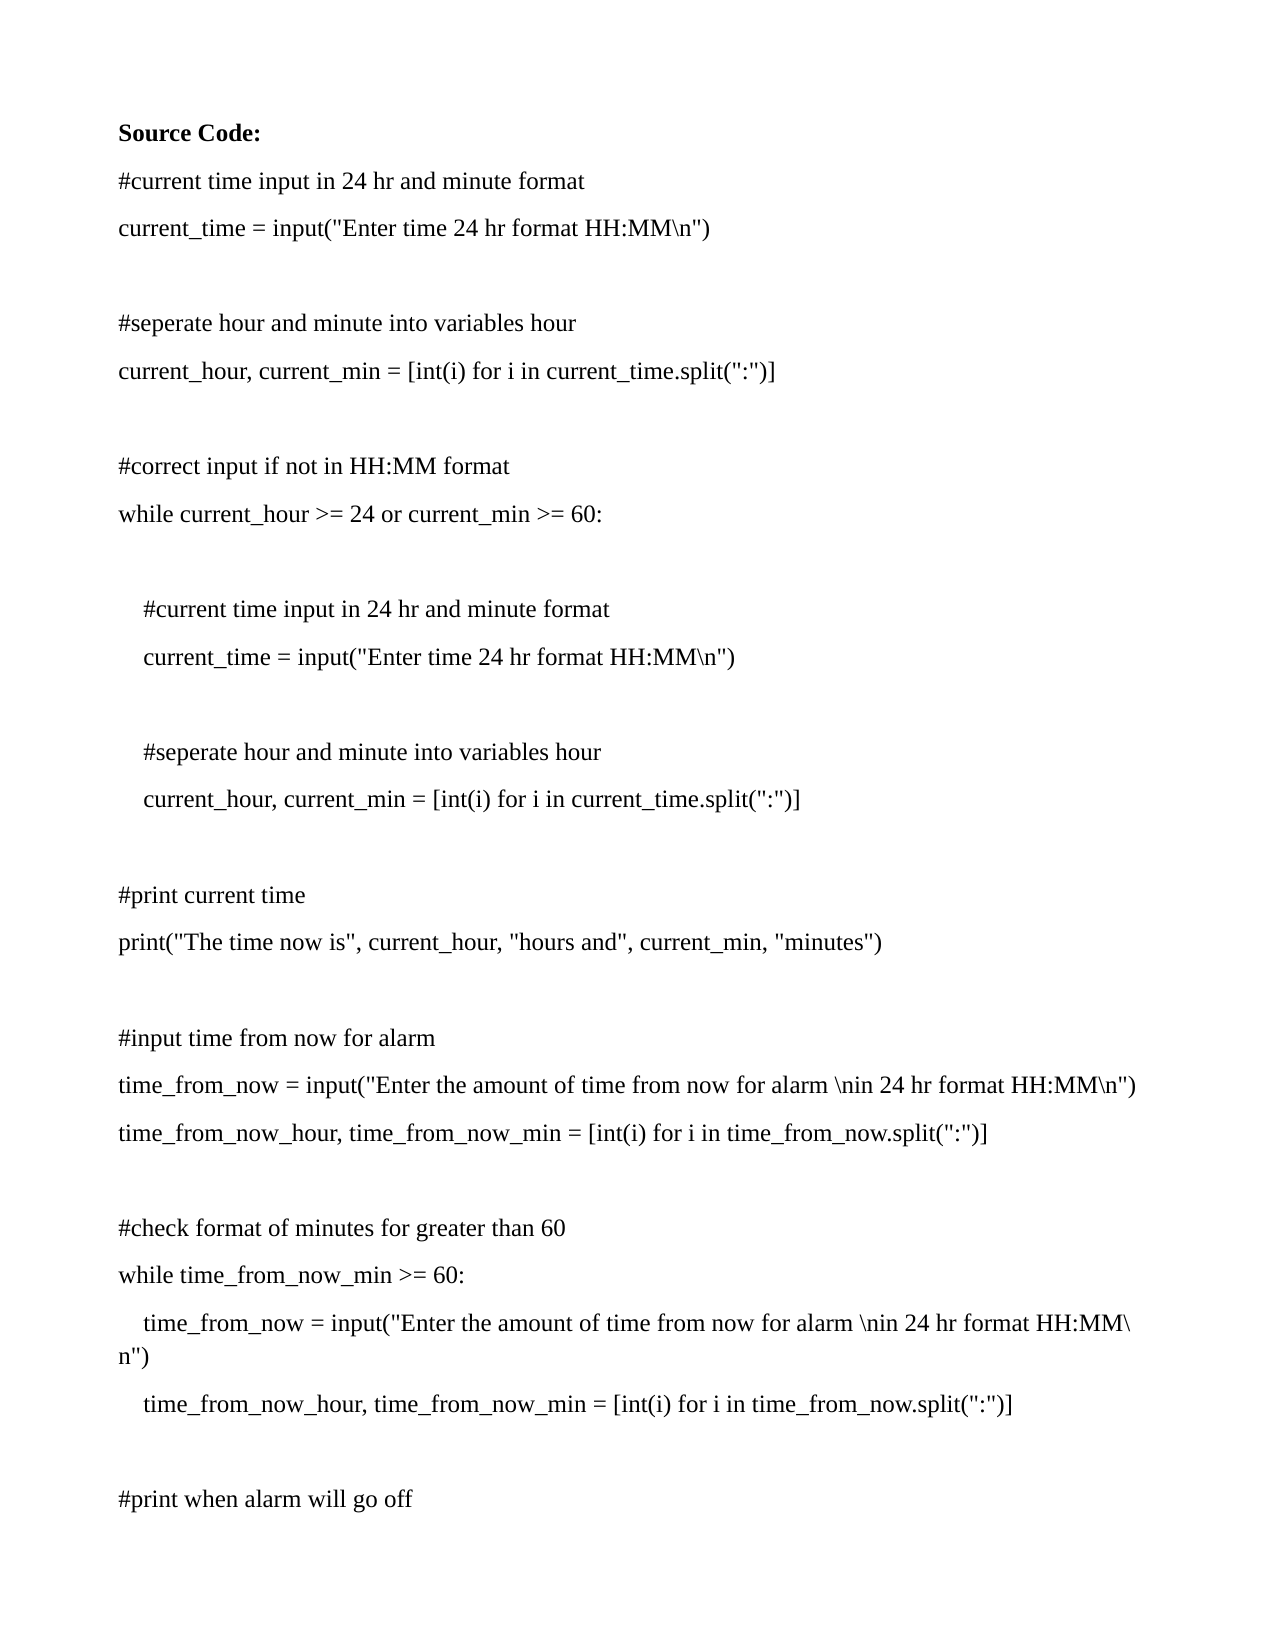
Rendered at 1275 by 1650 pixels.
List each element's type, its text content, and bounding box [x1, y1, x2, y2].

text while time_from_now_min >= 60: [118, 1261, 1157, 1289]
text #seperate hour and minute into variables hour [118, 308, 1157, 337]
text current_time = input("Enter time 24 hr format HH:MM\n") [118, 213, 1157, 242]
text Source Code: [118, 118, 1157, 147]
text #check format of minutes for greater than 60 [118, 1213, 1157, 1242]
text print("The time now is", current_hour, "hours and", current_min, "minutes") [118, 927, 1157, 956]
text #print when alarm will go off [118, 1484, 1157, 1513]
text current_time = input("Enter time 24 hr format HH:MM\n") [118, 642, 1157, 671]
text #print current time [118, 880, 1157, 908]
text #correct input if not in HH:MM format [118, 451, 1157, 480]
text current_hour, current_min = [int(i) for i in current_time.split(":")] [118, 356, 1157, 385]
text time_from_now_hour, time_from_now_min = [int(i) for i in time_from_now.split(":")] [118, 1389, 1157, 1418]
text #current time input in 24 hr and minute format [118, 594, 1157, 623]
text time_from_now = input("Enter the amount of time from now for alarm \nin 24 hr format HH:MM\n") [118, 1308, 1157, 1370]
text time_from_now_hour, time_from_now_min = [int(i) for i in time_from_now.split(":")] [118, 1118, 1157, 1147]
text current_hour, current_min = [int(i) for i in current_time.split(":")] [118, 784, 1157, 813]
text #input time from now for alarm [118, 1023, 1157, 1051]
text #seperate hour and minute into variables hour [118, 737, 1157, 766]
text while current_hour >= 24 or current_min >= 60: [118, 499, 1157, 528]
text #current time input in 24 hr and minute format [118, 166, 1157, 194]
text time_from_now = input("Enter the amount of time from now for alarm \nin 24 hr format HH:MM\n") [118, 1070, 1157, 1099]
